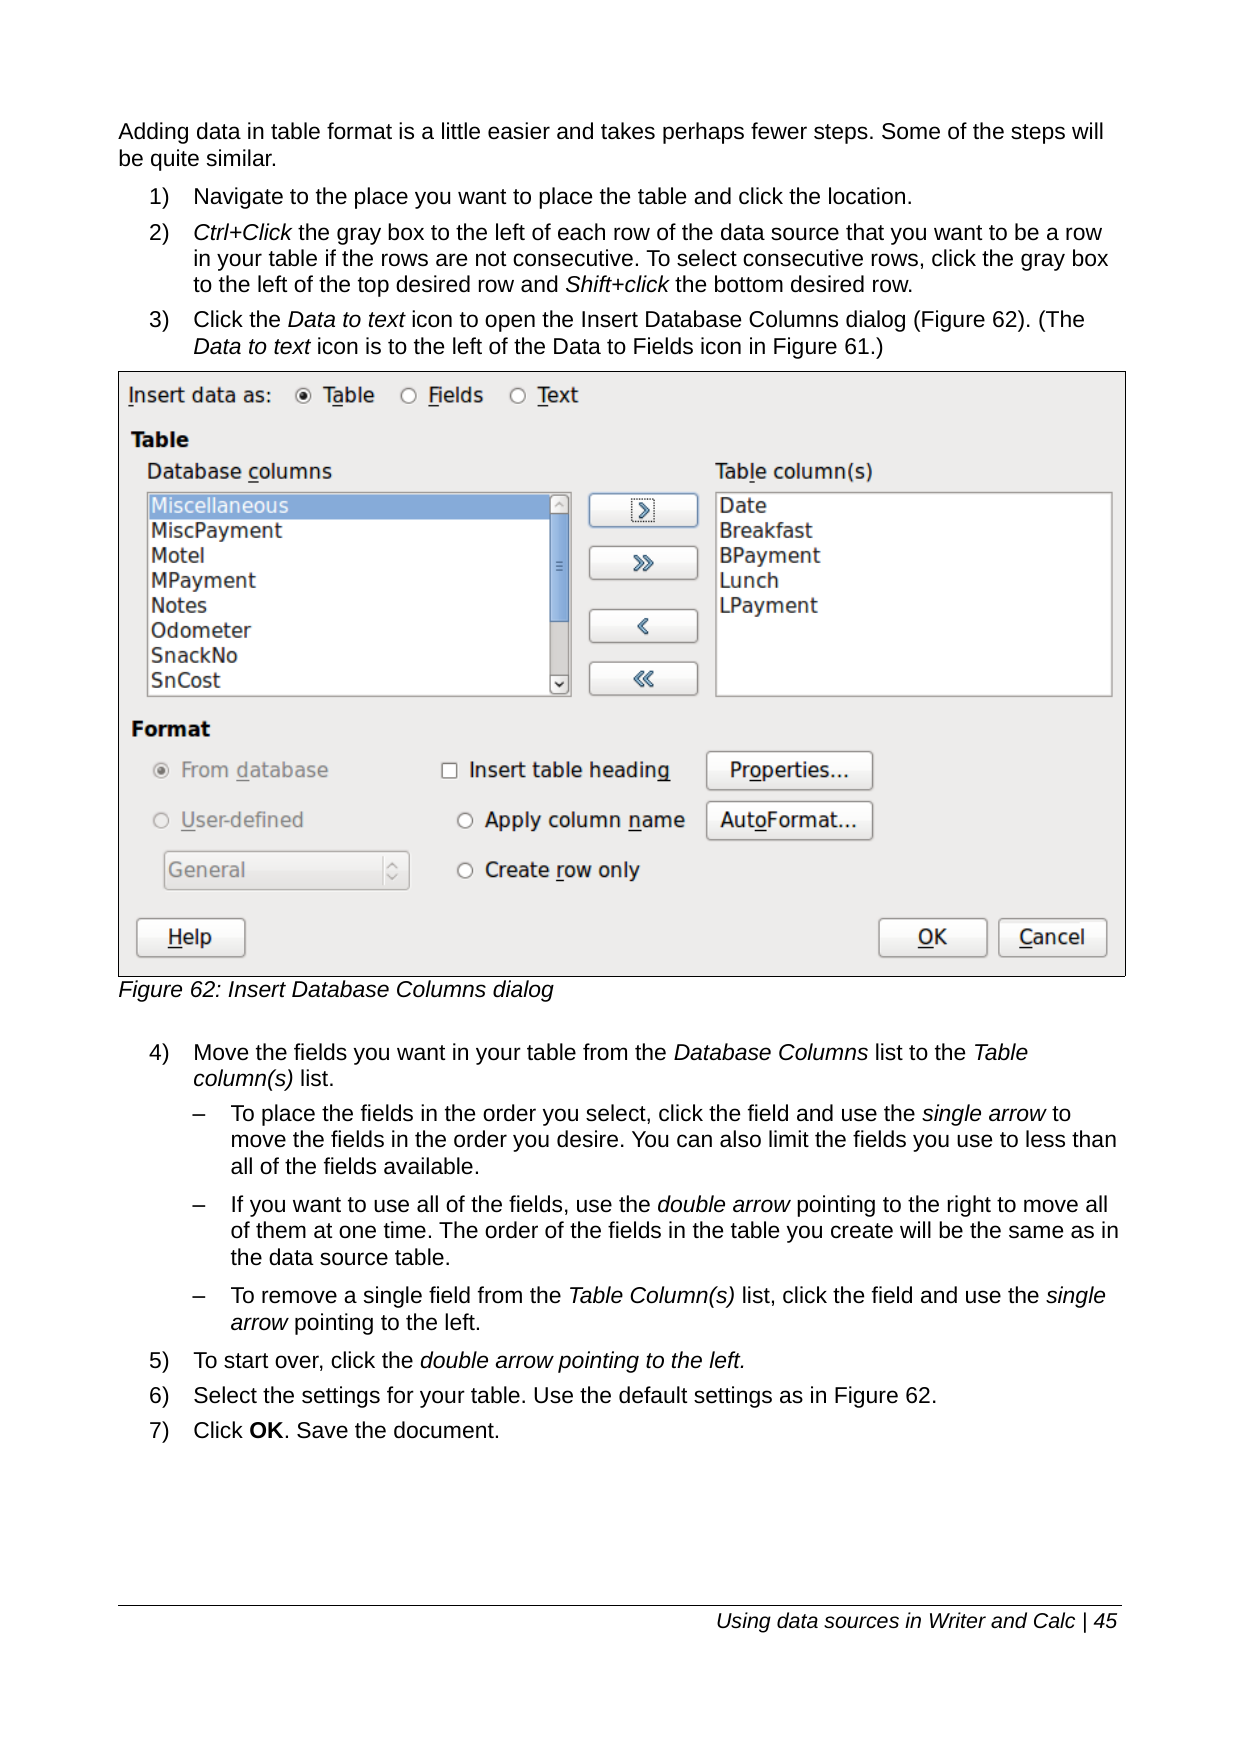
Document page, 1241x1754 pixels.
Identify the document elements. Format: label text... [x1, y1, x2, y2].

list To remove a single field from the Table Column(s) list, click the field and use the single arrow pointing to the left. [192, 1282, 1122, 1335]
list Click OK. Save the document. [169, 1417, 1122, 1444]
list Move the fields you want in your table from the Database Columns list to the Table column(s) list. [169, 1038, 1122, 1091]
list To place the fields in the order you select, click the field and use the single arrow to move the fields in the order you desire. You can also limit the fields you use to less than all of the fields available. [192, 1100, 1122, 1179]
list Select the settings for your table. Use the default settings as in Figure 62. [169, 1382, 1122, 1408]
list Navigate to the place you want to place the table and click the location. [169, 183, 1122, 210]
list If you want to use all of the fields, use the double arrow pointing to the right to move all of them at one time. The order of the fields in the table you create will be the same as in the data source table. [192, 1191, 1122, 1270]
list Click the Data to text icon to open the Insert Database Columns dialog (Figure 62). (The Data to text icon is to the left of the Data to Fields icon in Figure 61.) [169, 306, 1122, 359]
list To start over, click the double arrow pointing to the left. [169, 1347, 1122, 1373]
text Figure 62: Insert Database Columns dialog [118, 977, 1125, 1002]
picture [119, 372, 1125, 976]
text Adding data in table format is a little easier and takes perhaps fewer steps. Some of the steps will be quite similar. [118, 118, 1122, 171]
list Ctrl+Click the gray box to the left of each row of the data source that you want to be a row in your table if the rows are not consecutive. To select consecutive rows, click the gray box to the left of the top desired row and Shift+click the bottom desired row. [169, 218, 1122, 298]
